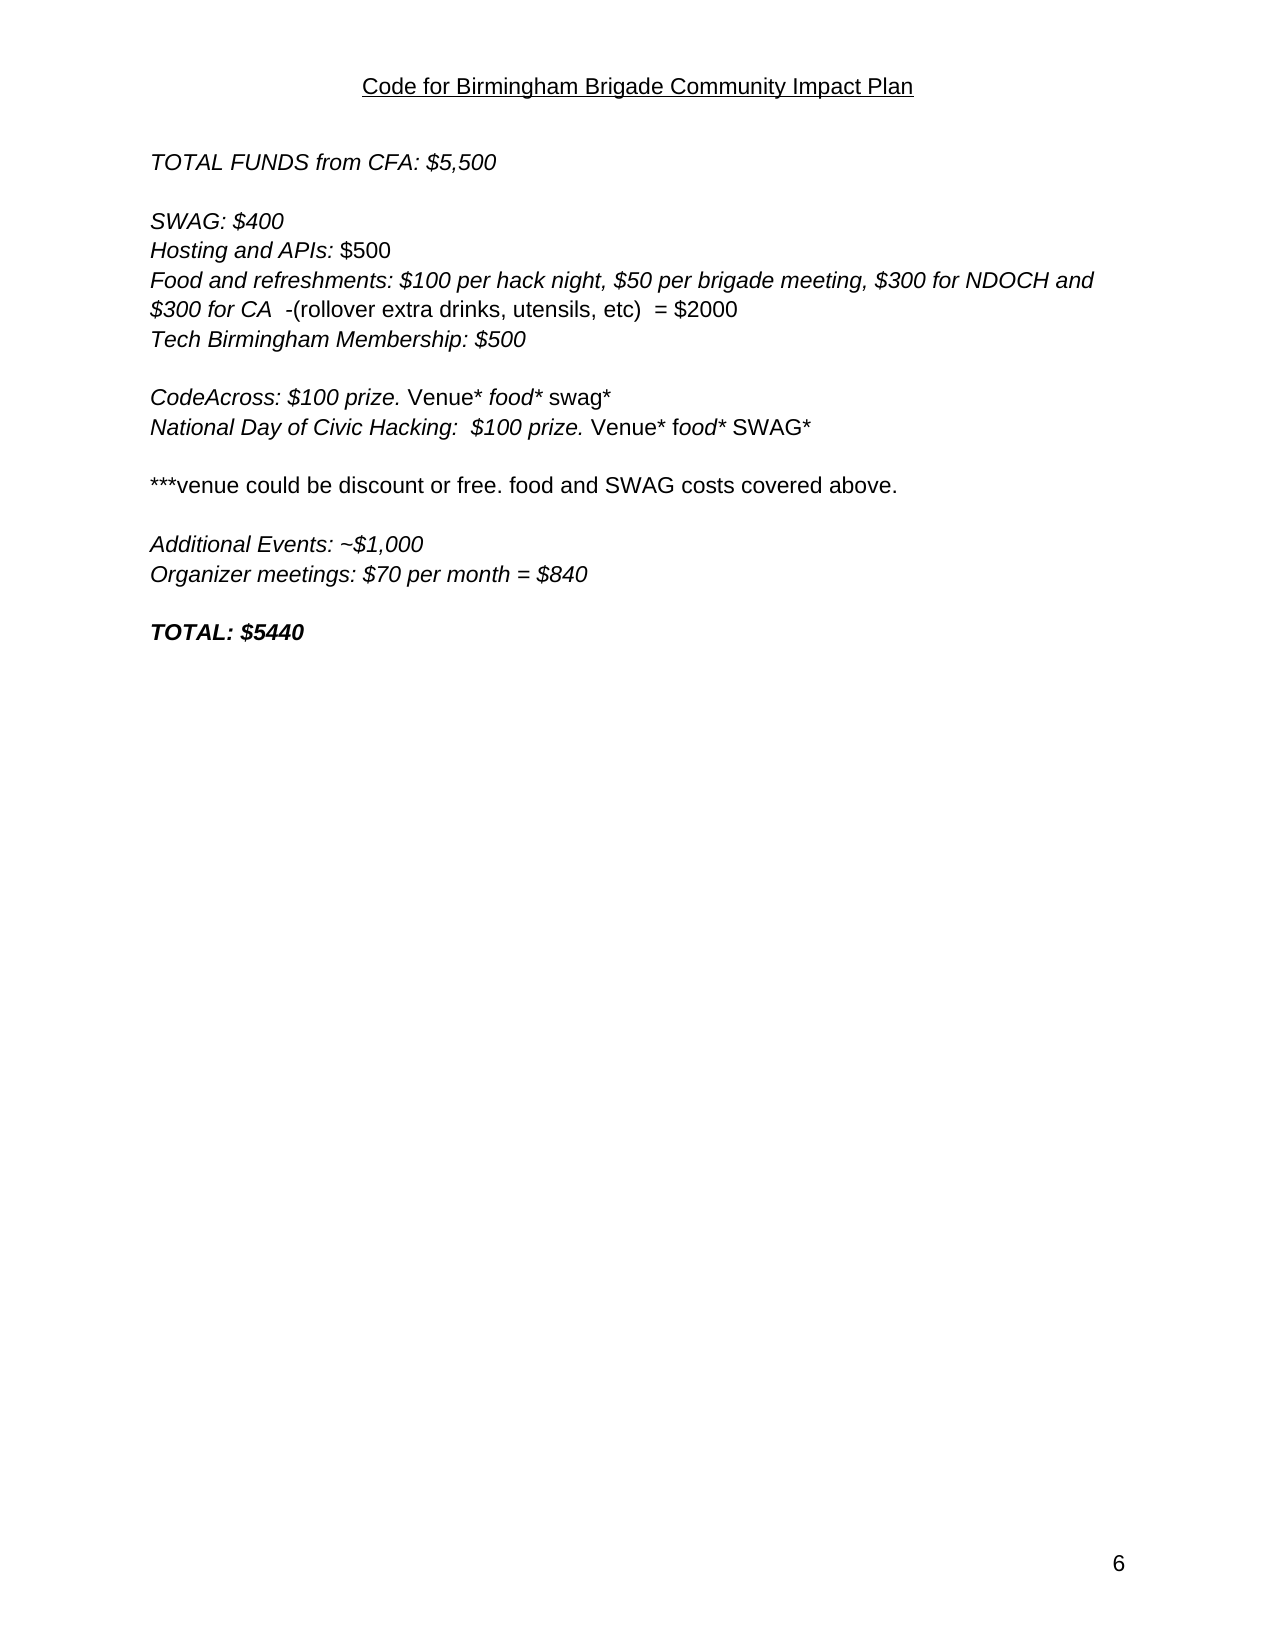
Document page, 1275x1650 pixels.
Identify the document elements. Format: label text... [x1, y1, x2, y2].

text Additional Events: ~$1,000 [150, 532, 1125, 557]
text TOTAL FUNDS from CFA: $5,500 [150, 150, 1125, 176]
text Organizer meetings: $70 per month = $840 [150, 561, 1125, 587]
text Hosting and APIs: $500 [150, 238, 1125, 264]
text SWAG: $400 [150, 209, 1125, 234]
text National Day of Civic Hacking: $100 prize. Venue* food* SWAG* [150, 414, 1125, 440]
text Tech Birmingham Membership: $500 [150, 326, 1125, 352]
text CodeAcross: $100 prize. Venue* food* swag* [150, 385, 1125, 411]
text Food and refreshments: $100 per hack night, $50 per brigade meeting, $300 for NDOCH and $300 for CA -(rollover extra drinks, utensils, etc) = $2000 [150, 267, 1125, 322]
text ***venue could be discount or free. food and SWAG costs covered above. [150, 473, 1125, 499]
text TOTAL: $5440 [150, 620, 1125, 646]
